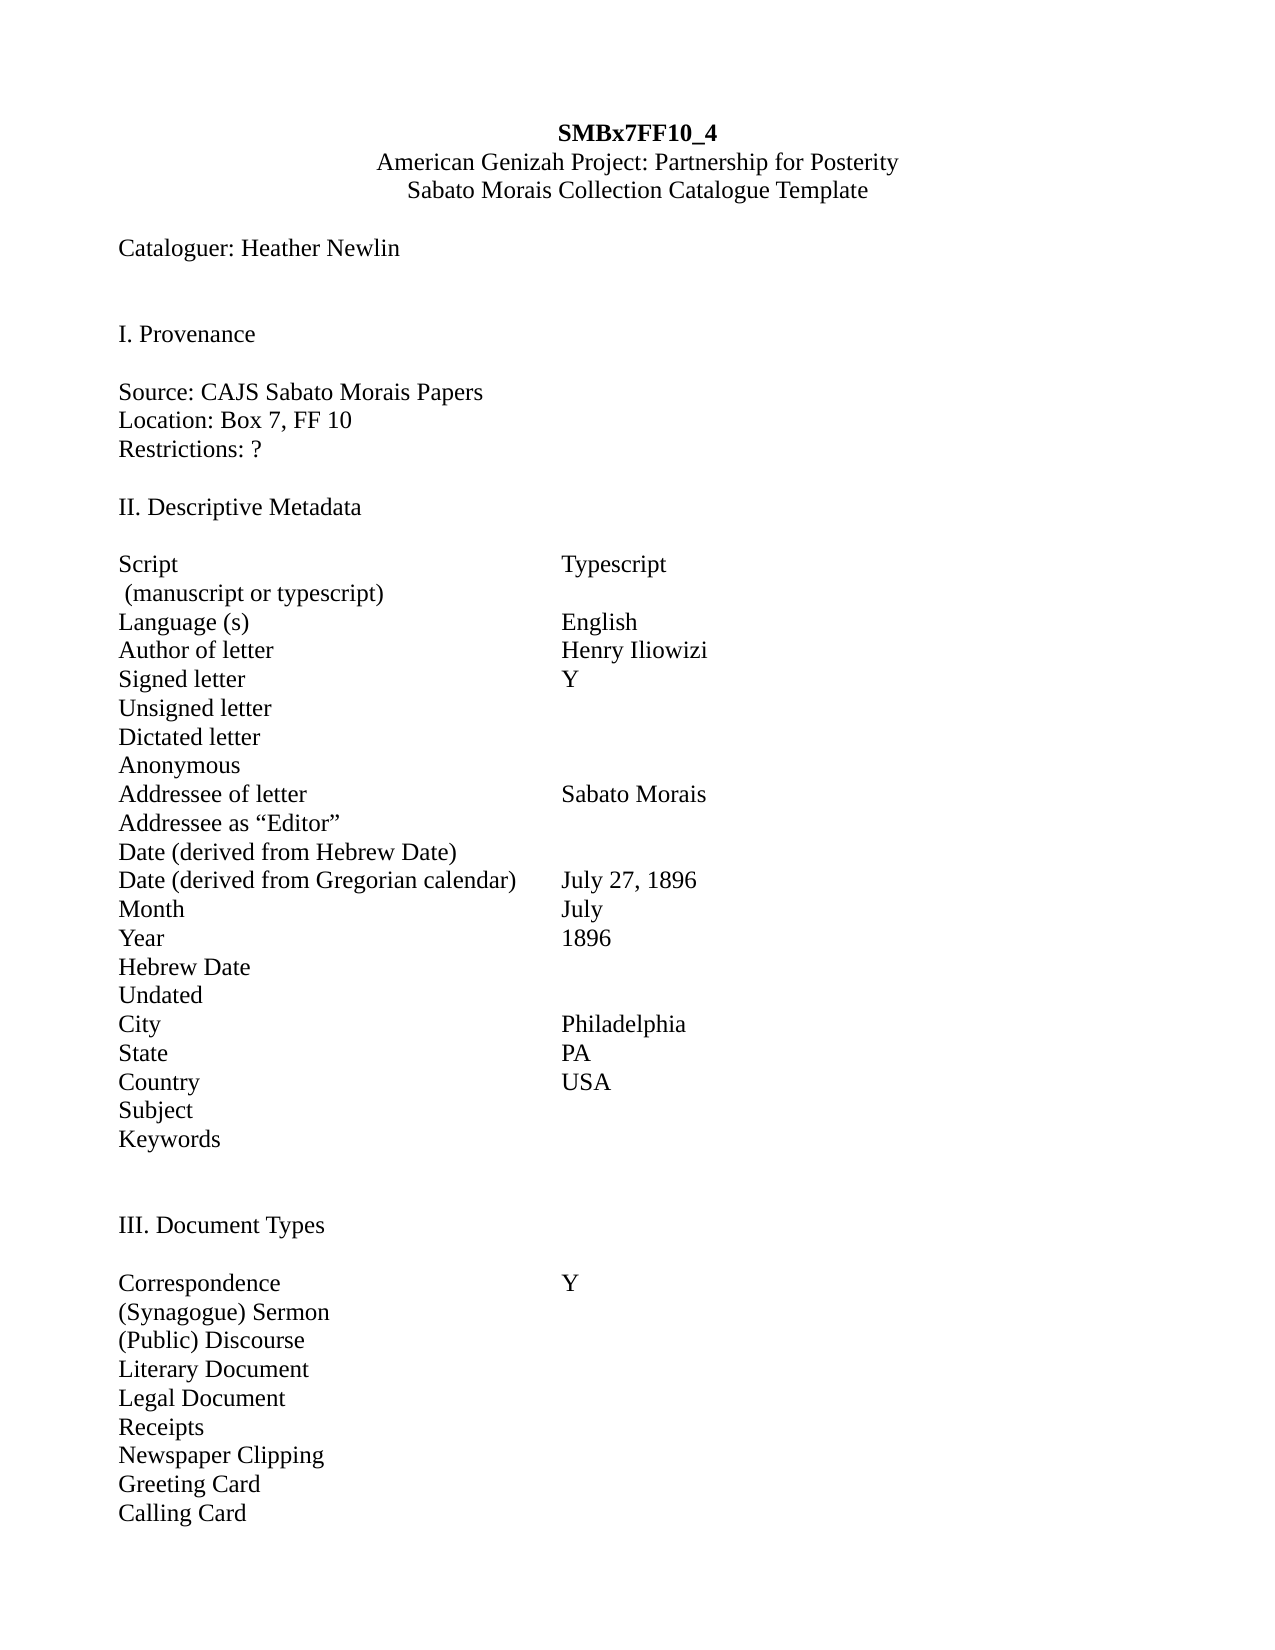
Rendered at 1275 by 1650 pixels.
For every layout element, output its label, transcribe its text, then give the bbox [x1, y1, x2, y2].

text Legal Document [118, 1383, 1157, 1412]
text Keywords [118, 1124, 1157, 1153]
text Addressee as “Editor” [118, 808, 1157, 837]
text Hebrew Date [118, 952, 1157, 981]
text Restrictions: ? [118, 434, 1157, 463]
text Script Typescript [118, 549, 1157, 578]
text Date (derived from Hebrew Date) [118, 837, 1157, 866]
text (Synagogue) Sermon [118, 1297, 1157, 1326]
text American Genizah Project: Partnership for Posterity [118, 147, 1157, 176]
text Literary Document [118, 1354, 1157, 1383]
text Receipts [118, 1412, 1157, 1441]
text State PA [118, 1038, 1157, 1067]
text (manuscript or typescript) [118, 578, 1157, 607]
text City Philadelphia [118, 1009, 1157, 1038]
text Author of letter Henry Iliowizi [118, 636, 1157, 664]
text Newspaper Clipping [118, 1441, 1157, 1469]
text Anonymous [118, 751, 1157, 779]
text Addressee of letter Sabato Morais [118, 779, 1157, 808]
text Language (s) English [118, 607, 1157, 636]
text Month July [118, 894, 1157, 923]
text Greeting Card [118, 1469, 1157, 1498]
text Cataloguer: Heather Newlin [118, 233, 1157, 262]
text Date (derived from Gregorian calendar) July 27, 1896 [118, 866, 1157, 894]
text Year 1896 [118, 923, 1157, 952]
text SMBx7FF10_4 [118, 118, 1157, 147]
text III. Document Types [118, 1211, 1157, 1239]
text Correspondence Y [118, 1268, 1157, 1297]
text Signed letter Y [118, 664, 1157, 693]
text Source: CAJS Sabato Morais Papers [118, 377, 1157, 406]
text Sabato Morais Collection Catalogue Template [118, 176, 1157, 204]
text II. Descriptive Metadata [118, 492, 1157, 521]
text (Public) Discourse [118, 1326, 1157, 1354]
text Undated [118, 981, 1157, 1009]
text Country USA [118, 1067, 1157, 1096]
text Location: Box 7, FF 10 [118, 406, 1157, 434]
text Calling Card [118, 1498, 1157, 1527]
text Dictated letter [118, 722, 1157, 751]
text I. Provenance [118, 319, 1157, 348]
text Subject [118, 1096, 1157, 1124]
text Unsigned letter [118, 693, 1157, 722]
